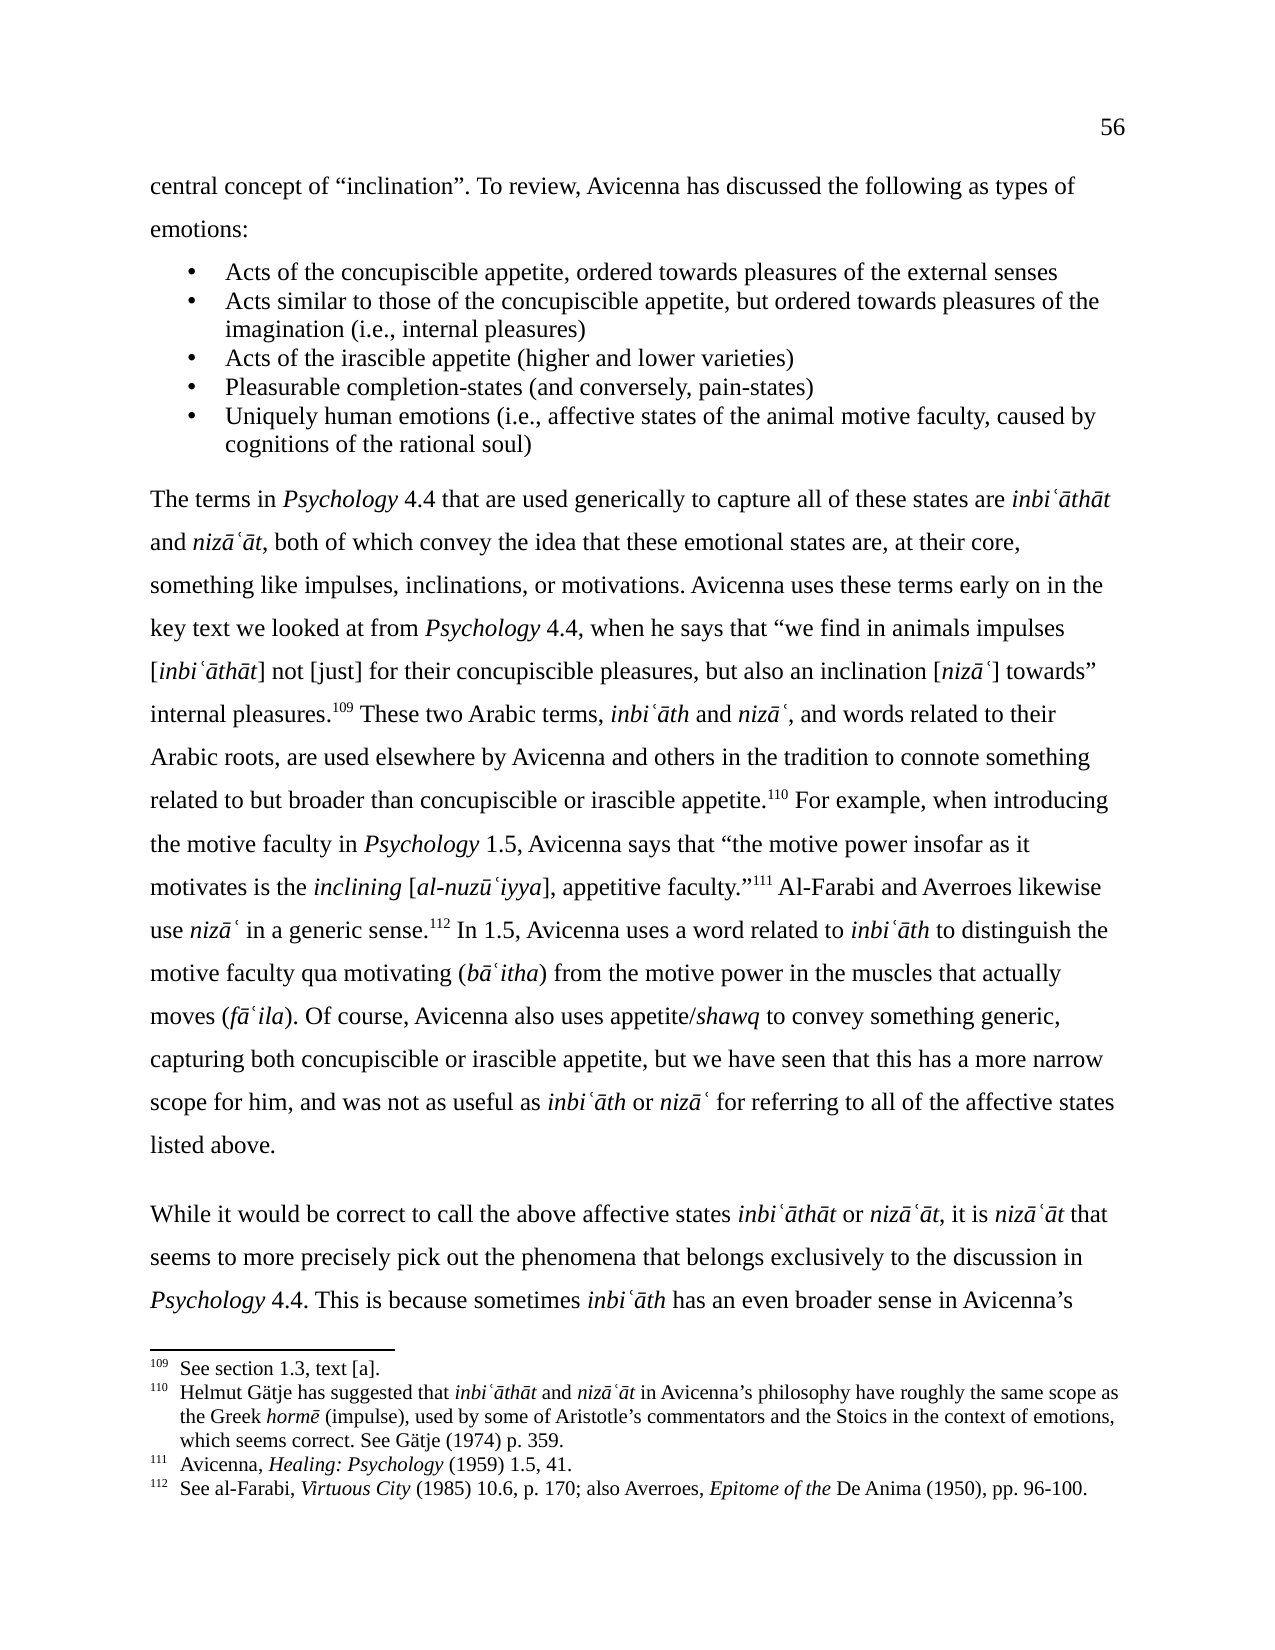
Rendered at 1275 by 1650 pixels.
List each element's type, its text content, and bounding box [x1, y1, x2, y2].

text While it would be correct to call the above affective states inbiʿāthāt or nizāʿāt, it is nizāʿāt that seems to more precisely pick out the phenomena that belongs exclusively to the discussion in Psychology 4.4. This is because sometimes inbiʿāth has an even broader sense in Avicenna’s [150, 1199, 1125, 1314]
text See al-Farabi, Virtuous City (1985) 10.6, p. 170; also Averroes, Epitome of the De Anima (1950), pp. 96-100. [150, 1476, 1125, 1500]
list Acts similar to those of the concupiscible appetite, but ordered towards pleasures of the imagination (i.e., internal pleasures) [187, 286, 1125, 343]
text Helmut Gätje has suggested that inbiʿāthāt and nizāʿāt in Avicenna’s philosophy have roughly the same scope as the Greek hormē (impulse), used by some of Aristotle’s commentators and the Stoics in the context of emotions, which seems correct. See Gätje (1974) p. 359. [150, 1380, 1125, 1452]
text See section 1.3, text [a]. [150, 1356, 1125, 1380]
list Acts of the irascible appetite (higher and lower varieties) [187, 343, 1125, 372]
text Avicenna, Healing: Psychology (1959) 1.5, 41. [150, 1452, 1125, 1476]
list Acts of the concupiscible appetite, ordered towards pleasures of the external senses [187, 257, 1125, 286]
text central concept of “inclination”. To review, Avicenna has discussed the following as types of emotions: [150, 171, 1125, 243]
list Uniquely human emotions (i.e., affective states of the animal motive faculty, caused by cognitions of the rational soul) [187, 401, 1125, 458]
list Pleasurable completion-states (and conversely, pain-states) [187, 372, 1125, 401]
text The terms in Psychology 4.4 that are used generically to capture all of these states are inbiʿāthāt and nizāʿāt, both of which convey the idea that these emotional states are, at their core, something like impulses, inclinations, or motivations. Avicenna uses these terms early on in the key text we looked at from Psychology 4.4, when he says that “we find in animals impulses [inbiʿāthāt] not [just] for their concupiscible pleasures, but also an inclination [nizāʿ] towards” internal pleasures. These two Arabic terms, inbiʿāth and nizāʿ, and words related to their Arabic roots, are used elsewhere by Avicenna and others in the tradition to connote something related to but broader than concupiscible or irascible appetite. For example, when introducing the motive faculty in Psychology 1.5, Avicenna says that “the motive power insofar as it motivates is the inclining [al-nuzūʿiyya], appetitive faculty.” Al-Farabi and Averroes likewise use nizāʿ in a generic sense. In 1.5, Avicenna uses a word related to inbiʿāth to distinguish the motive faculty qua motivating (bāʿitha) from the motive power in the muscles that actually moves (fāʿila). Of course, Avicenna also uses appetite/shawq to convey something generic, capturing both concupiscible or irascible appetite, but we have seen that this has a more narrow scope for him, and was not as useful as inbiʿāth or nizāʿ for referring to all of the affective states listed above. [150, 484, 1125, 1159]
